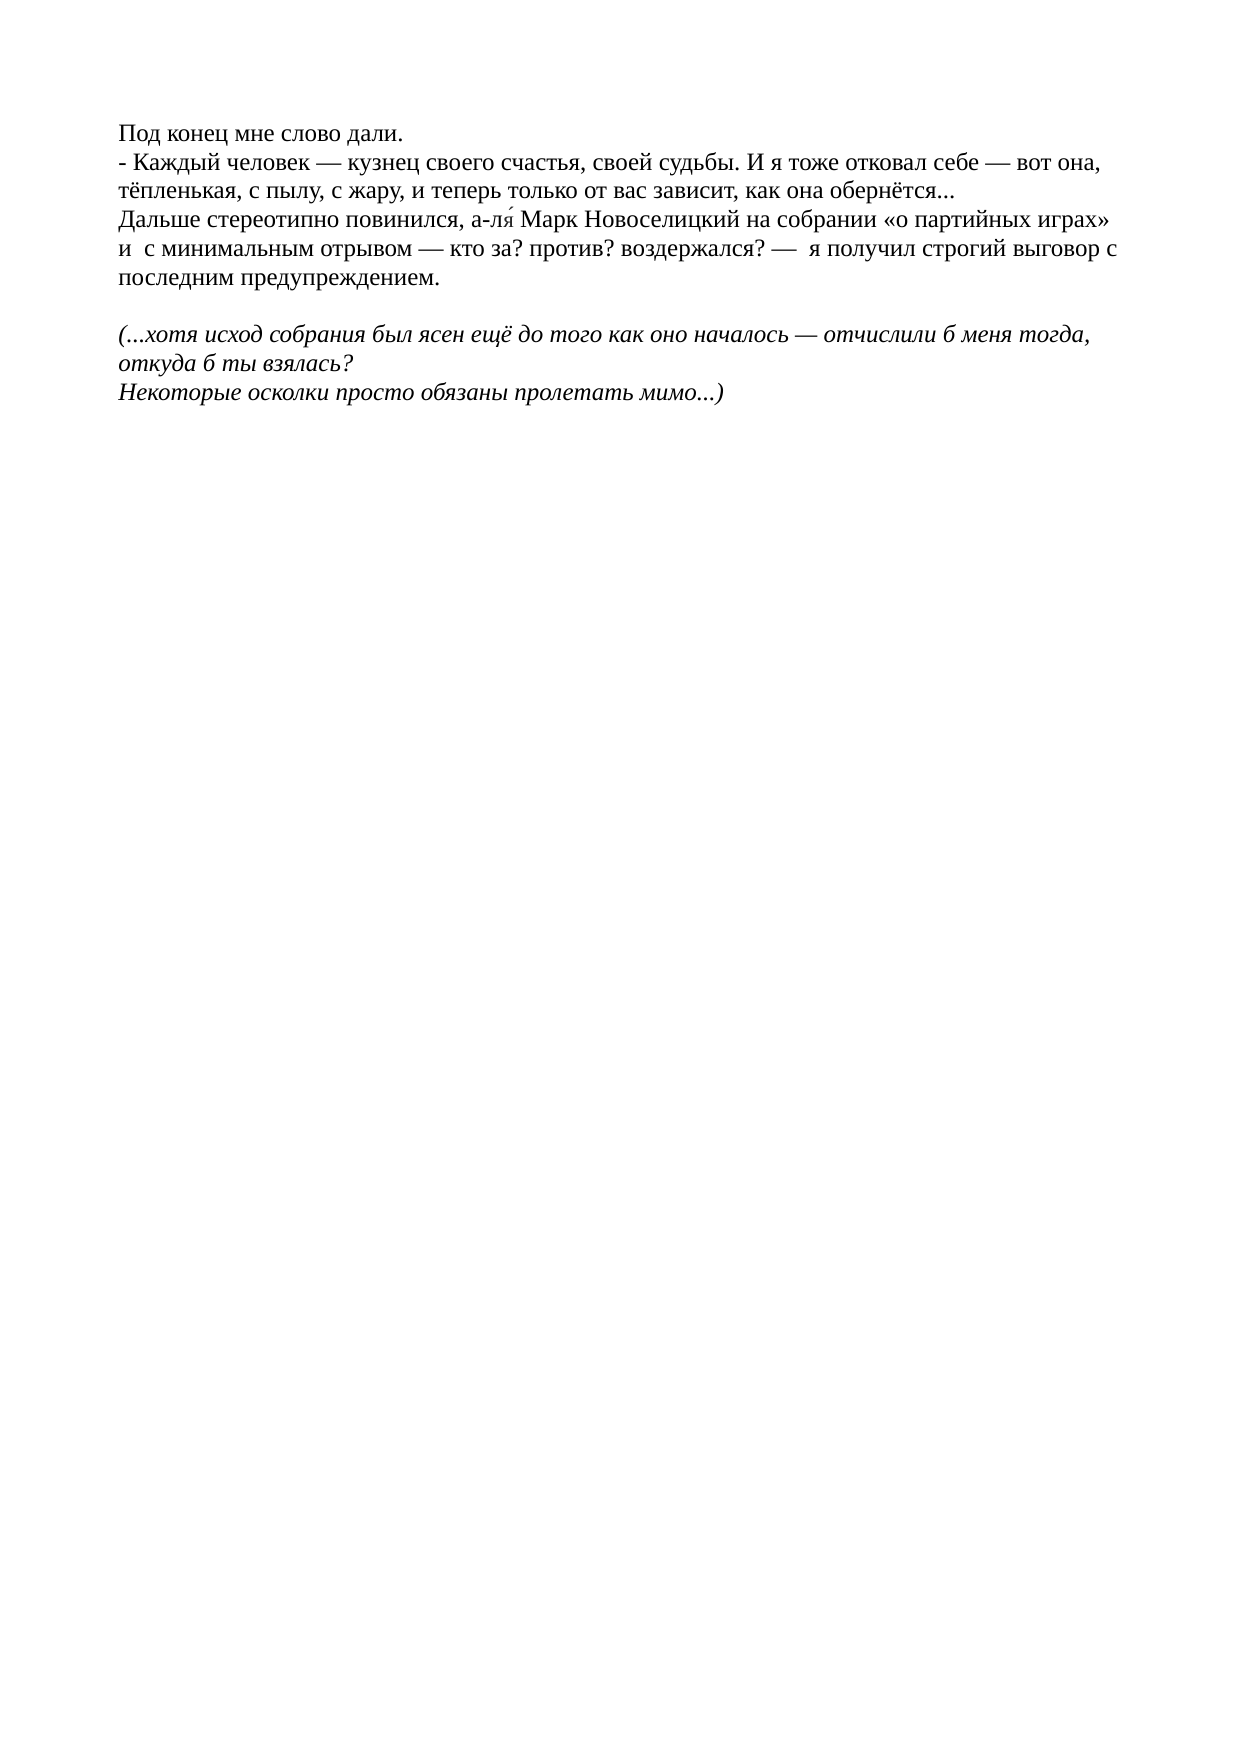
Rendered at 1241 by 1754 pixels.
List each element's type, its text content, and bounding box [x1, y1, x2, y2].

text Дальше стереотипно повинился, а-ля́ Марк Новоселицкий на собрании «о партийных играх» и с минимальным отрывом — кто за? против? воздержался? — я получил строгий выговор с последним предупреждением. [118, 204, 1122, 291]
text Под конец мне слово дали. [118, 118, 1122, 147]
text - Каждый человек — кузнец своего счастья, своей судьбы. И я тоже отковал себе — вот она, тёпленькая, с пылу, с жару, и теперь только от вас зависит, как она обернётся... [118, 147, 1122, 204]
text (...хотя исход собрания был ясен ещё до того как оно началось — отчислили б меня тогда, откуда б ты взялась? [118, 319, 1122, 377]
text Некоторые осколки просто обязаны пролетать мимо...) [118, 377, 1122, 406]
